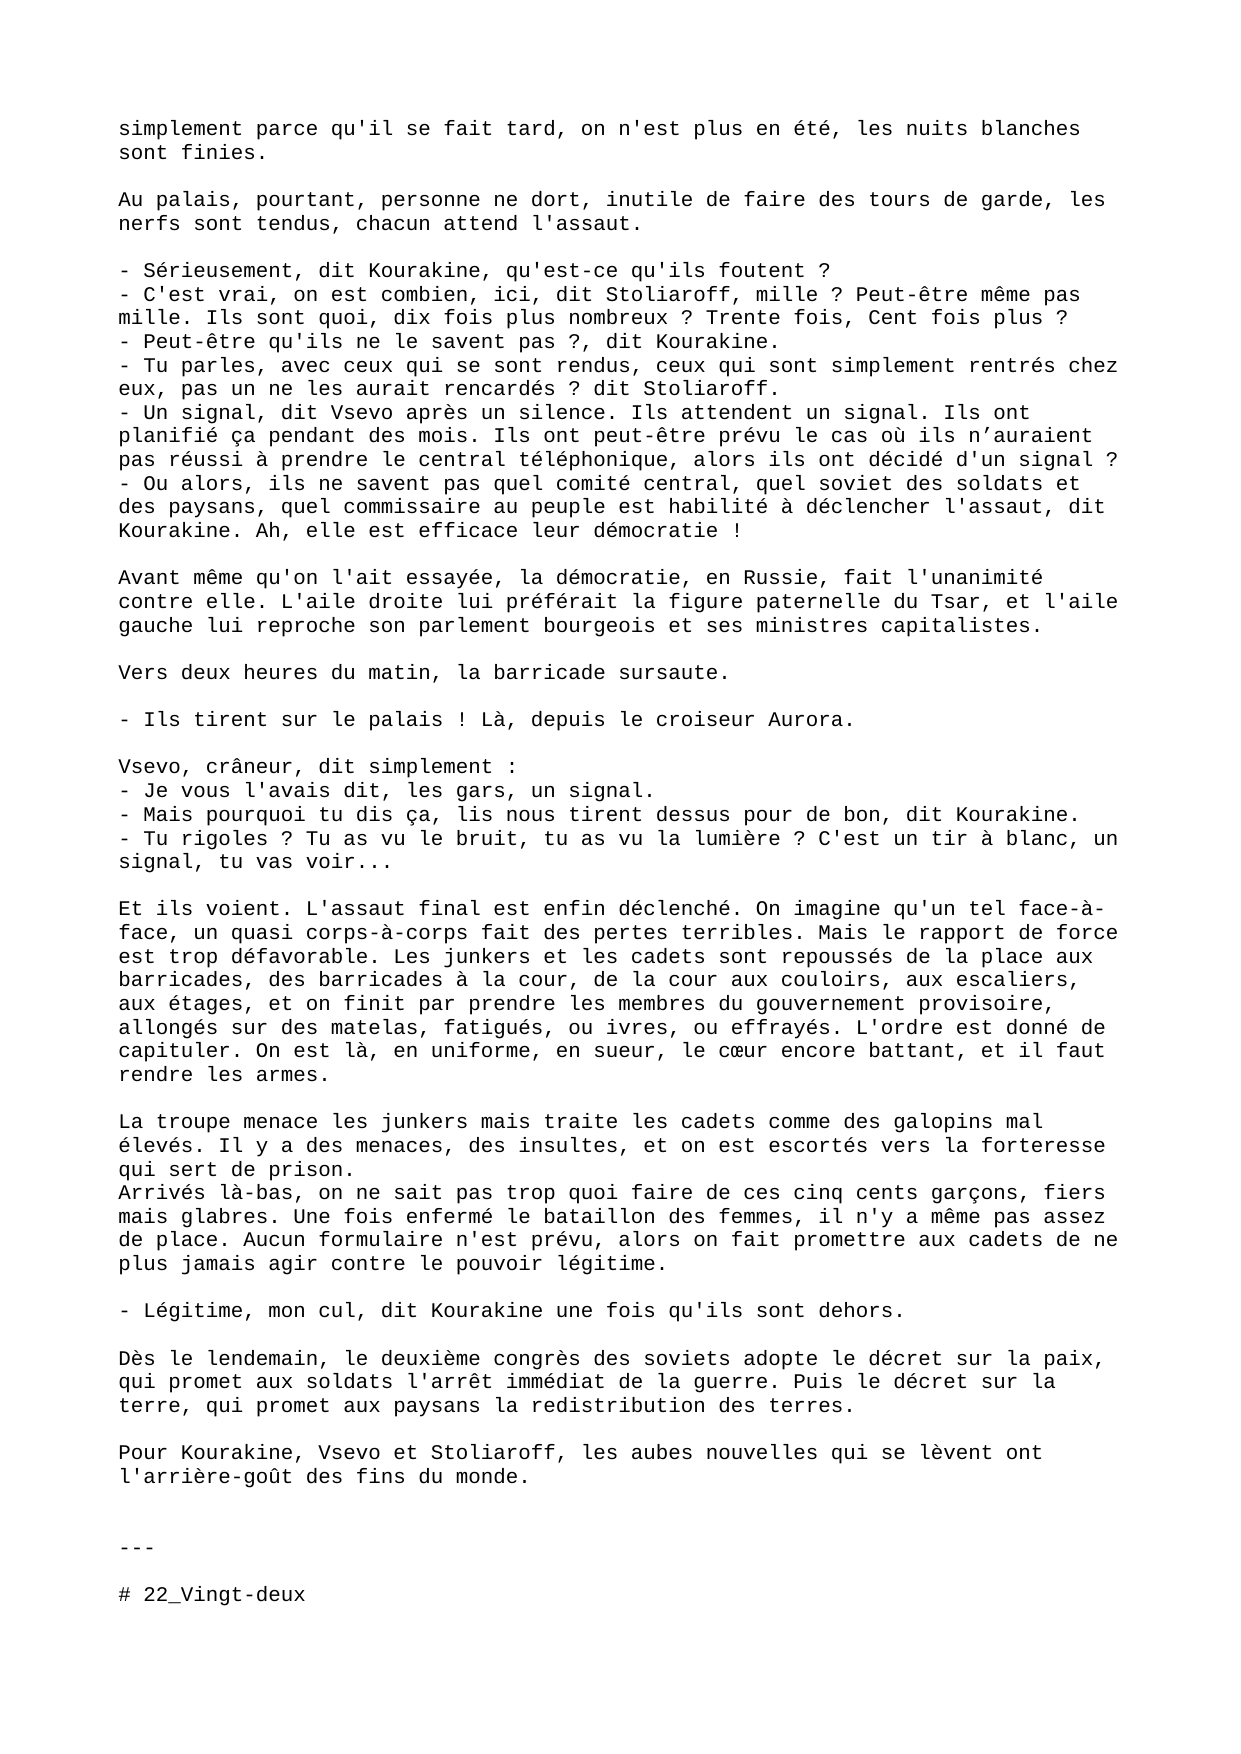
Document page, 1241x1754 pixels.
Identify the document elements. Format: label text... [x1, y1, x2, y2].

text --- [118, 1537, 1122, 1561]
text - Tu parles, avec ceux qui se sont rendus, ceux qui sont simplement rentrés chez eux, pas un ne les aurait rencardés ? dit Stoliaroff. [118, 354, 1122, 402]
text La troupe menace les junkers mais traite les cadets comme des galopins mal élevés. Il y a des menaces, des insultes, et on est escortés vers la forteresse qui sert de prison. [118, 1111, 1122, 1182]
text Pour Kourakine, Vsevo et Stoliaroff, les aubes nouvelles qui se lèvent ont l'arrière-goût des fins du monde. [118, 1442, 1122, 1489]
text Vers deux heures du matin, la barricade sursaute. [118, 662, 1122, 686]
text Avant même qu'on l'ait essayée, la démocratie, en Russie, fait l'unanimité contre elle. L'aile droite lui préférait la figure paternelle du Tsar, et l'aile gauche lui reproche son parlement bourgeois et ses ministres capitalistes. [118, 567, 1122, 638]
text - C'est vrai, on est combien, ici, dit Stoliaroff, mille ? Peut-être même pas mille. Ils sont quoi, dix fois plus nombreux ? Trente fois, Cent fois plus ? [118, 284, 1122, 331]
text - Un signal, dit Vsevo après un silence. Ils attendent un signal. Ils ont planifié ça pendant des mois. Ils ont peut-être prévu le cas où ils n’auraient pas réussi à prendre le central téléphonique, alors ils ont décidé d'un signal ? [118, 402, 1122, 473]
text Arrivés là-bas, on ne sait pas trop quoi faire de ces cinq cents garçons, fiers mais glabres. Une fois enfermé le bataillon des femmes, il n'y a même pas assez de place. Aucun formulaire n'est prévu, alors on fait promettre aux cadets de ne plus jamais agir contre le pouvoir légitime. [118, 1182, 1122, 1277]
text - Légitime, mon cul, dit Kourakine une fois qu'ils sont dehors. [118, 1300, 1122, 1324]
text Au palais, pourtant, personne ne dort, inutile de faire des tours de garde, les nerfs sont tendus, chacun attend l'assaut. [118, 189, 1122, 236]
text - Sérieusement, dit Kourakine, qu'est-ce qu'ils foutent ? [118, 260, 1122, 284]
text Dès le lendemain, le deuxième congrès des soviets adopte le décret sur la paix, qui promet aux soldats l'arrêt immédiat de la guerre. Puis le décret sur la terre, qui promet aux paysans la redistribution des terres. [118, 1348, 1122, 1419]
text - Tu rigoles ? Tu as vu le bruit, tu as vu la lumière ? C'est un tir à blanc, un signal, tu vas voir... [118, 827, 1122, 875]
text - Je vous l'avais dit, les gars, un signal. [118, 780, 1122, 804]
text Vsevo, crâneur, dit simplement : [118, 757, 1122, 780]
text - Peut-être qu'ils ne le savent pas ?, dit Kourakine. [118, 331, 1122, 354]
text # 22_Vingt-deux [118, 1584, 1122, 1608]
text Et ils voient. L'assaut final est enfin déclenché. On imagine qu'un tel face-à-face, un quasi corps-à-corps fait des pertes terribles. Mais le rapport de force est trop défavorable. Les junkers et les cadets sont repoussés de la place aux barricades, des barricades à la cour, de la cour aux couloirs, aux escaliers, aux étages, et on finit par prendre les membres du gouvernement provisoire, allongés sur des matelas, fatigués, ou ivres, ou effrayés. L'ordre est donné de capituler. On est là, en uniforme, en sueur, le cœur encore battant, et il faut rendre les armes. [118, 898, 1122, 1088]
text - Mais pourquoi tu dis ça, lis nous tirent dessus pour de bon, dit Kourakine. [118, 804, 1122, 827]
text - Ou alors, ils ne savent pas quel comité central, quel soviet des soldats et des paysans, quel commissaire au peuple est habilité à déclencher l'assaut, dit Kourakine. Ah, elle est efficace leur démocratie ! [118, 473, 1122, 544]
text simplement parce qu'il se fait tard, on n'est plus en été, les nuits blanches sont finies. [118, 118, 1122, 165]
text - Ils tirent sur le palais ! Là, depuis le croiseur Aurora. [118, 709, 1122, 733]
